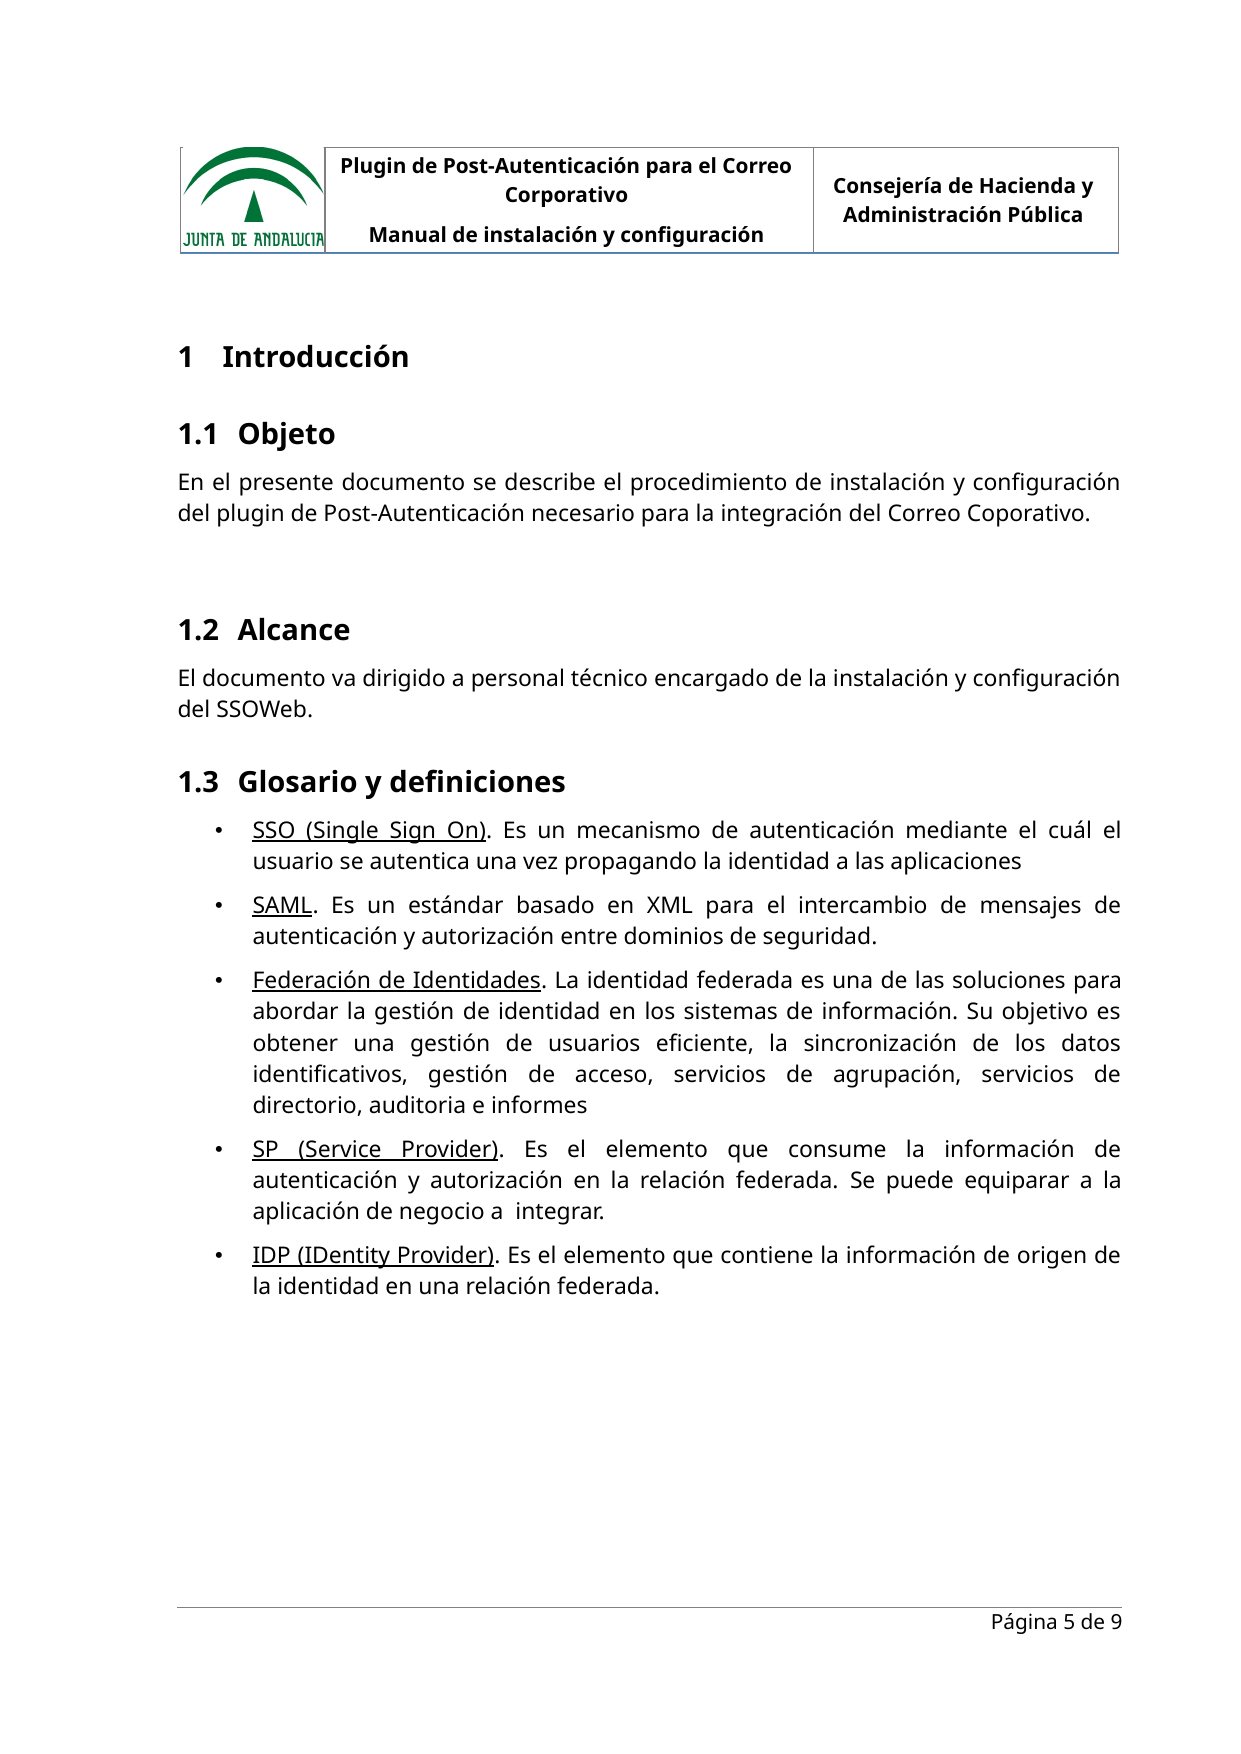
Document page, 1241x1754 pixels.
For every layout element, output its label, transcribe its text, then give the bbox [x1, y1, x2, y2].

list SAML. Es un estándar basado en XML para el intercambio de mensajes de autenticación y autorización entre dominios de seguridad. [215, 889, 1122, 951]
text En el presente documento se describe el procedimiento de instalación y configuración del plugin de Post-Autenticación necesario para la integración del Correo Coporativo. [177, 466, 1122, 528]
text El documento va dirigido a personal técnico encargado de la instalación y configuración del SSOWeb. [177, 662, 1122, 724]
subtitle Alcance [177, 609, 1122, 649]
subtitle Glosario y definiciones [177, 762, 1122, 801]
list SSO (Single Sign On). Es un mecanismo de autenticación mediante el cuál el usuario se autentica una vez propagando la identidad a las aplicaciones [215, 814, 1122, 876]
picture [183, 147, 324, 246]
list Federación de Identidades. La identidad federada es una de las soluciones para abordar la gestión de identidad en los sistemas de información. Su objetivo es obtener una gestión de usuarios eficiente, la sincronización de los datos identificativos, gestión de acceso, servicios de agrupación, servicios de directorio, auditoria e informes [215, 964, 1122, 1120]
subtitle Introducción [177, 336, 1122, 376]
list IDP (IDentity Provider). Es el elemento que contiene la información de origen de la identidad en una relación federada. [215, 1239, 1122, 1301]
subtitle Objeto [177, 414, 1122, 453]
list SP (Service Provider). Es el elemento que consume la información de autenticación y autorización en la relación federada. Se puede equiparar a la aplicación de negocio a integrar. [215, 1133, 1122, 1226]
